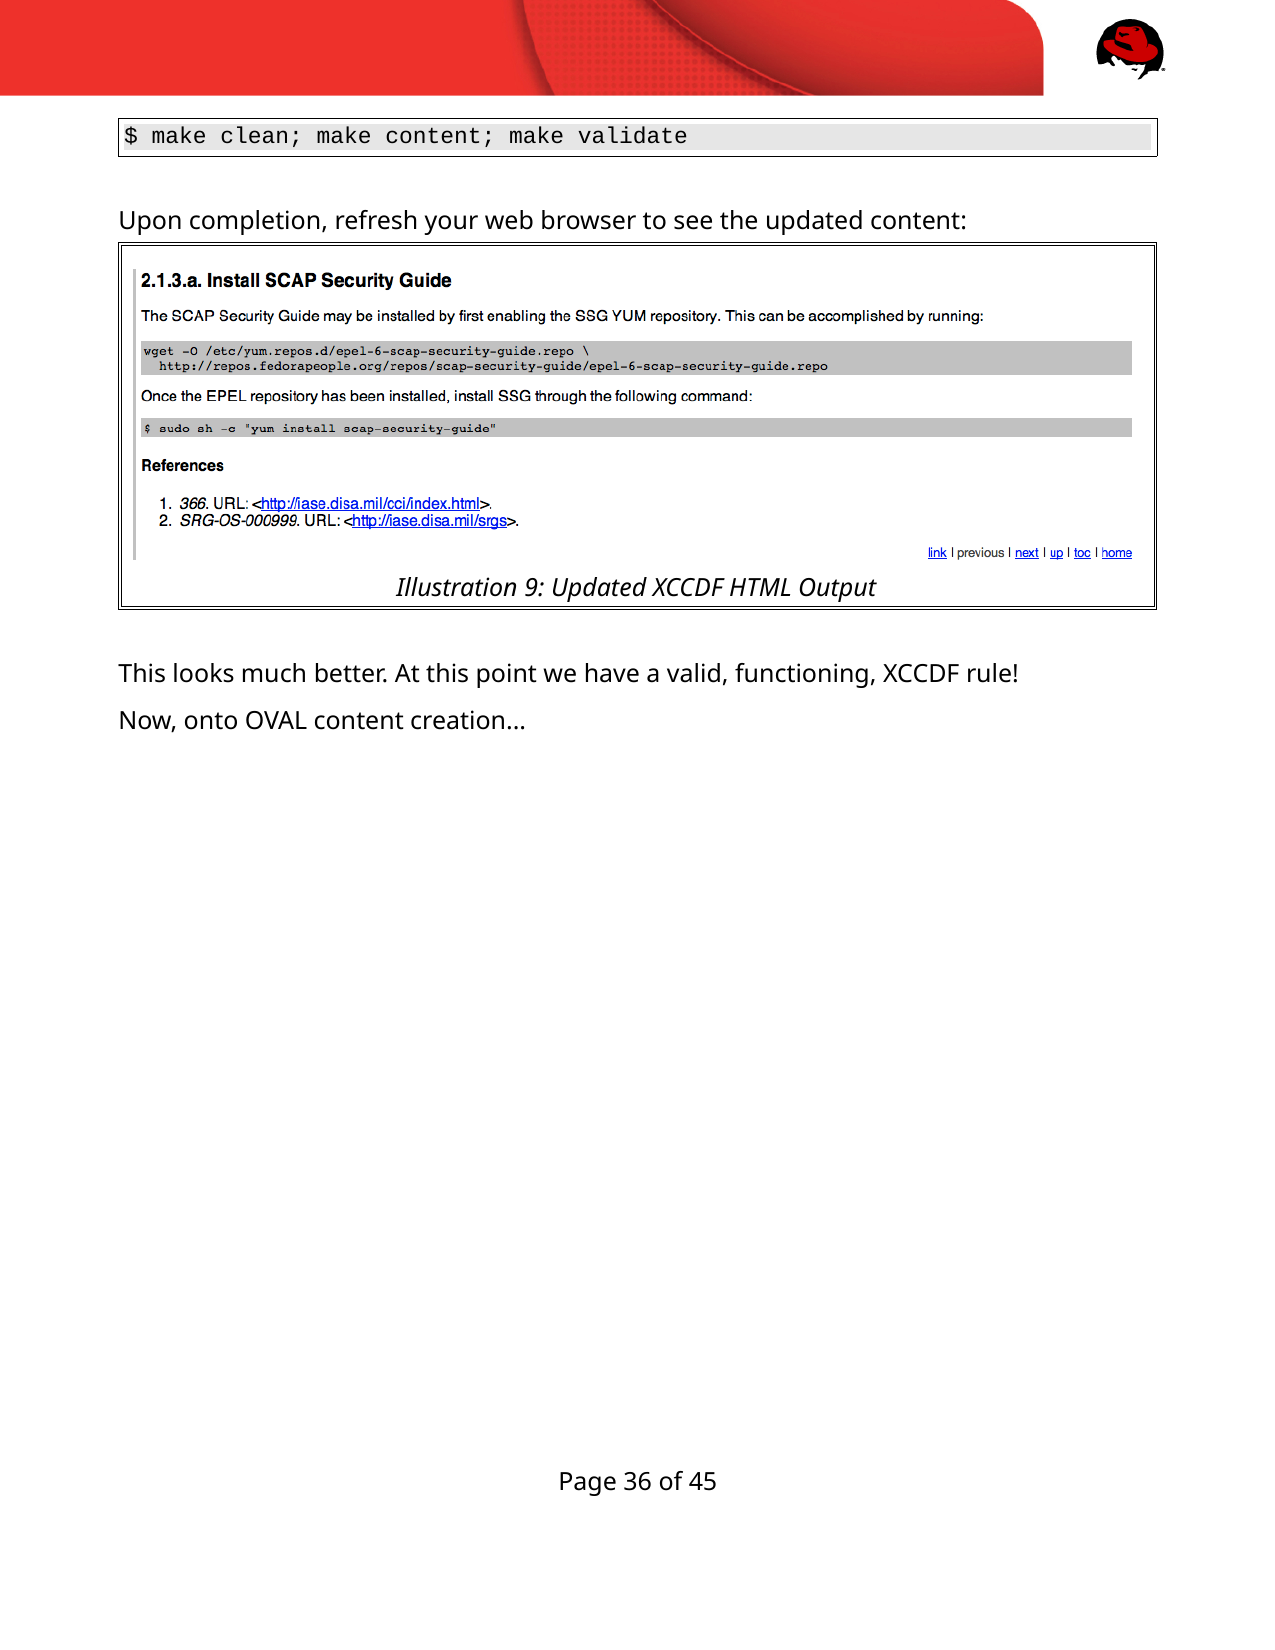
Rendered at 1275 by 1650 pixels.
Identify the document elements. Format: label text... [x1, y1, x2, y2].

text Upon completion, refresh your web browser to see the updated content: [118, 202, 1157, 236]
text This looks much better. At this point we have a valid, functioning, XCCDF rule! [118, 656, 1157, 690]
text Illustration 9: Updated XCCDF HTML Output [124, 570, 1151, 603]
table_header $ make clean; make content; make validate [119, 119, 1157, 156]
picture [124, 261, 1151, 570]
picture [0, 0, 1170, 96]
text Now, onto OVAL content creation... [118, 702, 1157, 737]
